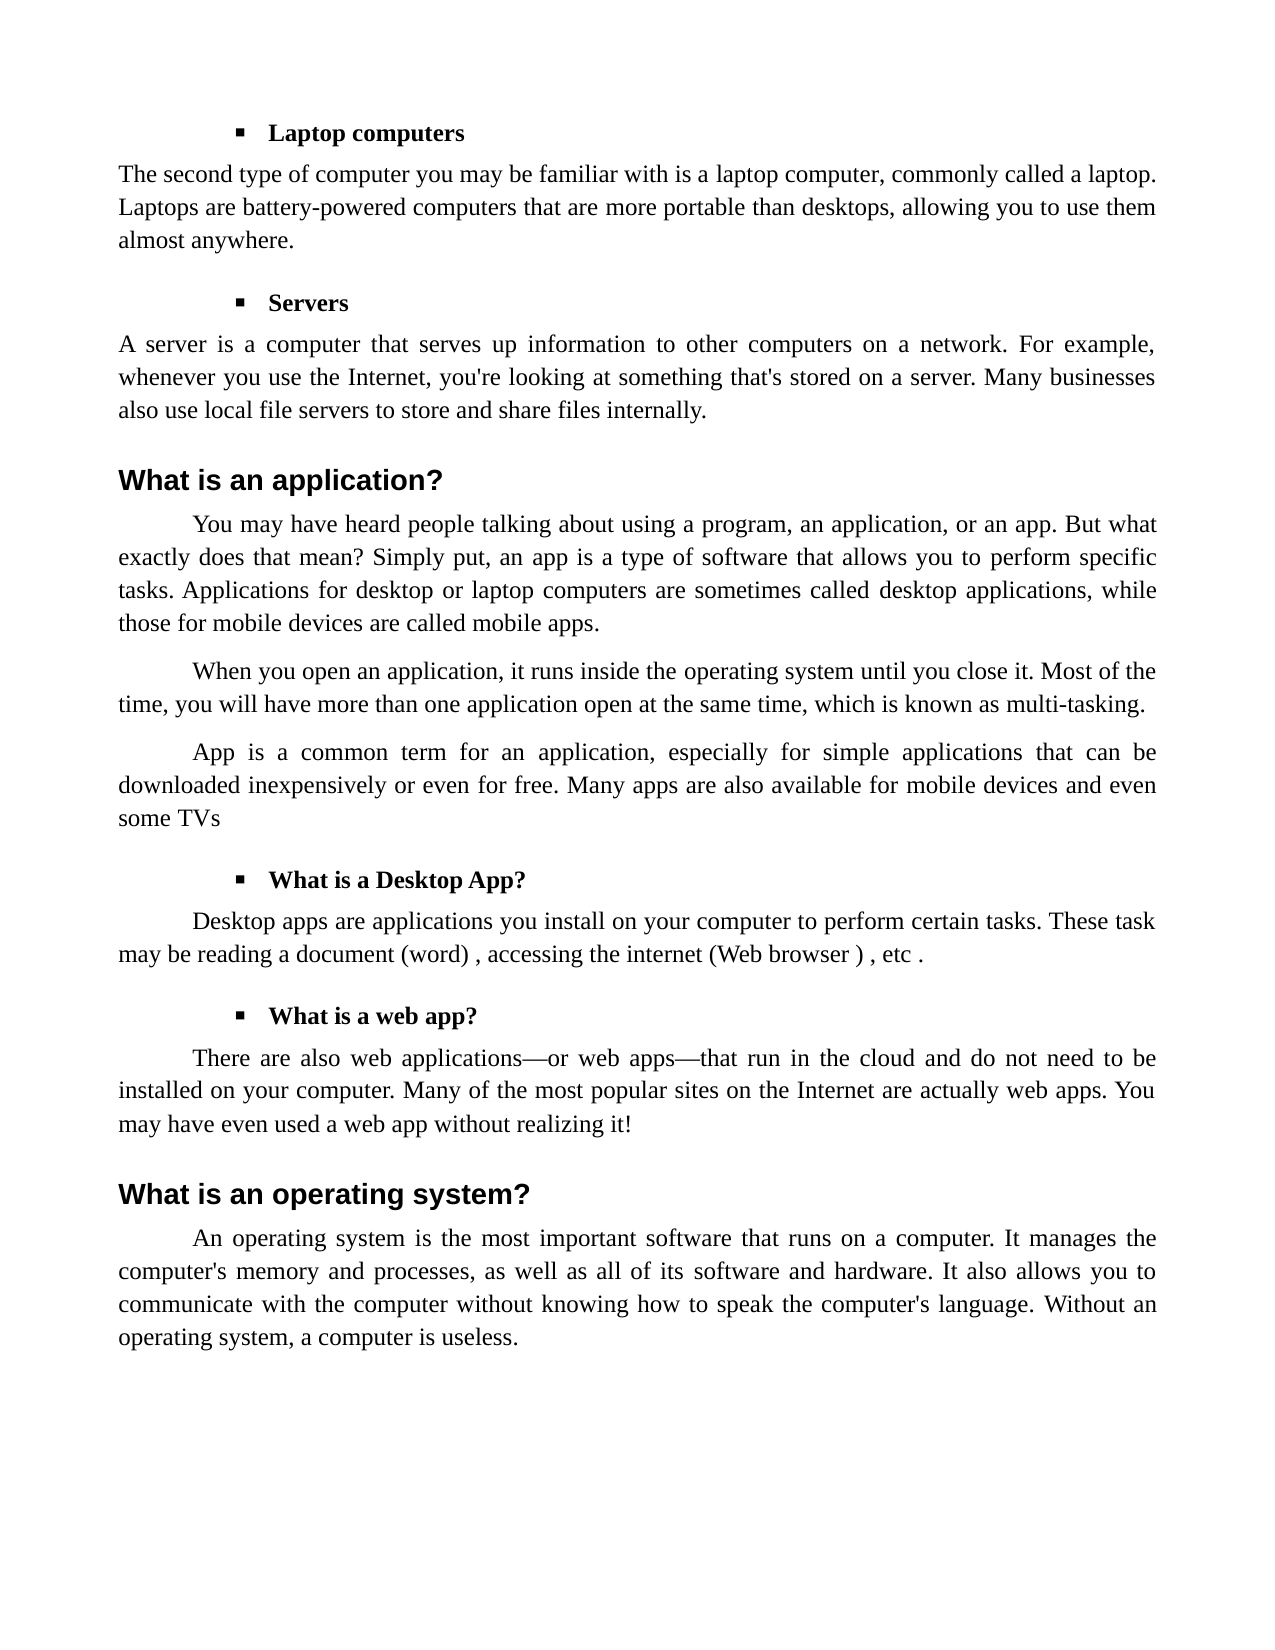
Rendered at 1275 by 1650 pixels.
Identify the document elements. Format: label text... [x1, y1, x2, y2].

subtitle What is a Desktop App? [231, 865, 1157, 894]
subtitle Laptop computers [231, 118, 1157, 147]
text App is a common term for an application, especially for simple applications that can be downloaded inexpensively or even for free. Many apps are also available for mobile devices and even some TVs [118, 737, 1157, 831]
text An operating system is the most important software that runs on a computer. It manages the computer's memory and processes, as well as all of its software and hardware. It also allows you to communicate with the computer without knowing how to speak the computer's language. Without an operating system, a computer is useless. [118, 1223, 1157, 1351]
text You may have heard people talking about using a program, an application, or an app. But what exactly does that mean? Simply put, an app is a type of software that allows you to perform specific tasks. Applications for desktop or laptop computers are sometimes called desktop applications, while those for mobile devices are called mobile apps. [118, 509, 1157, 637]
text When you open an application, it runs inside the operating system until you close it. Most of the time, you will have more than one application open at the same time, which is known as multi-tasking. [118, 656, 1157, 718]
text There are also web applications—or web apps—that run in the cloud and do not need to be installed on your computer. Many of the most popular sites on the Internet are actually web apps. You may have even used a web app without realizing it! [118, 1043, 1157, 1137]
subtitle What is an application? [118, 463, 1157, 497]
subtitle What is an operating system? [118, 1177, 1157, 1211]
subtitle Servers [231, 288, 1157, 316]
subtitle What is a web app? [231, 1001, 1157, 1030]
text The second type of computer you may be familiar with is a laptop computer, commonly called a laptop. Laptops are battery-powered computers that are more portable than desktops, allowing you to use them almost anywhere. [118, 159, 1157, 254]
text A server is a computer that serves up information to other computers on a network. For example, whenever you use the Internet, you're looking at something that's stored on a server. Many businesses also use local file servers to store and share files internally. [118, 329, 1157, 424]
text Desktop apps are applications you install on your computer to perform certain tasks. These task may be reading a document (word) , accessing the internet (Web browser ) , etc . [118, 906, 1157, 968]
